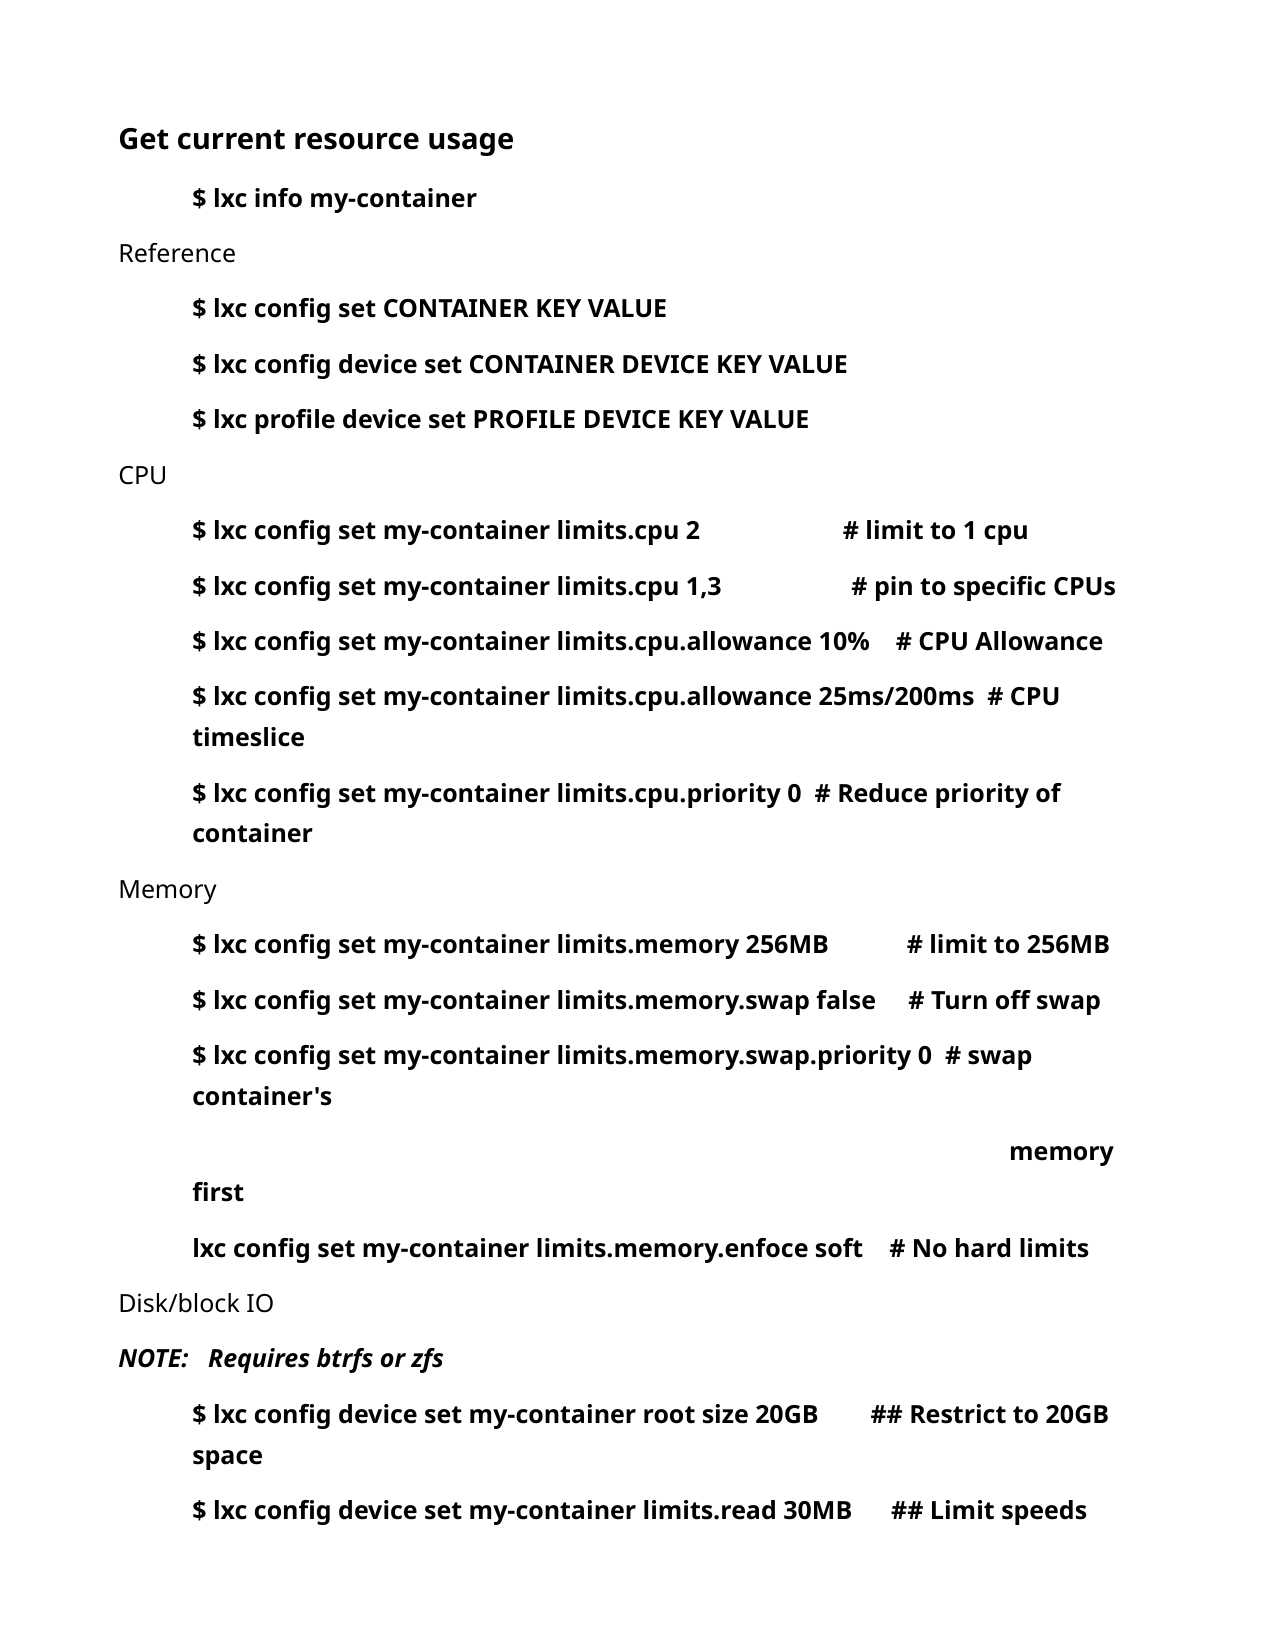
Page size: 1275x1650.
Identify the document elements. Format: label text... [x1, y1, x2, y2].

text lxc config set my-container limits.memory.enfoce soft # No hard limits [192, 1230, 1157, 1264]
text $ lxc info my-container [192, 180, 1157, 214]
text $ lxc config set my-container limits.cpu.allowance 10% # CPU Allowance [192, 624, 1157, 658]
text Reference [118, 236, 1157, 270]
text Get current resource usage [118, 118, 1157, 158]
text $ lxc config device set CONTAINER DEVICE KEY VALUE [192, 347, 1157, 381]
text $ lxc config set my-container limits.memory 256MB # limit to 256MB [192, 927, 1157, 961]
text $ lxc config set my-container limits.cpu 2 # limit to 1 cpu [192, 513, 1157, 547]
text $ lxc config device set my-container limits.read 30MB ## Limit speeds [192, 1493, 1157, 1527]
text $ lxc config device set my-container root size 20GB ## Restrict to 20GB space [192, 1397, 1157, 1471]
text $ lxc config set my-container limits.memory.swap false # Turn off swap [192, 982, 1157, 1016]
text $ lxc config set my-container limits.cpu.priority 0 # Reduce priority of container [192, 775, 1157, 850]
text Disk/block IO [118, 1286, 1157, 1320]
text $ lxc profile device set PROFILE DEVICE KEY VALUE [192, 402, 1157, 436]
text memory first [192, 1134, 1157, 1209]
text $ lxc config set my-container limits.cpu 1,3 # pin to specific CPUs [192, 568, 1157, 602]
text $ lxc config set my-container limits.cpu.allowance 25ms/200ms # CPU timeslice [192, 679, 1157, 754]
text NOTE: Requires btrfs or zfs [118, 1341, 1157, 1375]
text $ lxc config set CONTAINER KEY VALUE [192, 291, 1157, 325]
text Memory [118, 872, 1157, 906]
text CPU [118, 457, 1157, 491]
text $ lxc config set my-container limits.memory.swap.priority 0 # swap container's [192, 1038, 1157, 1113]
